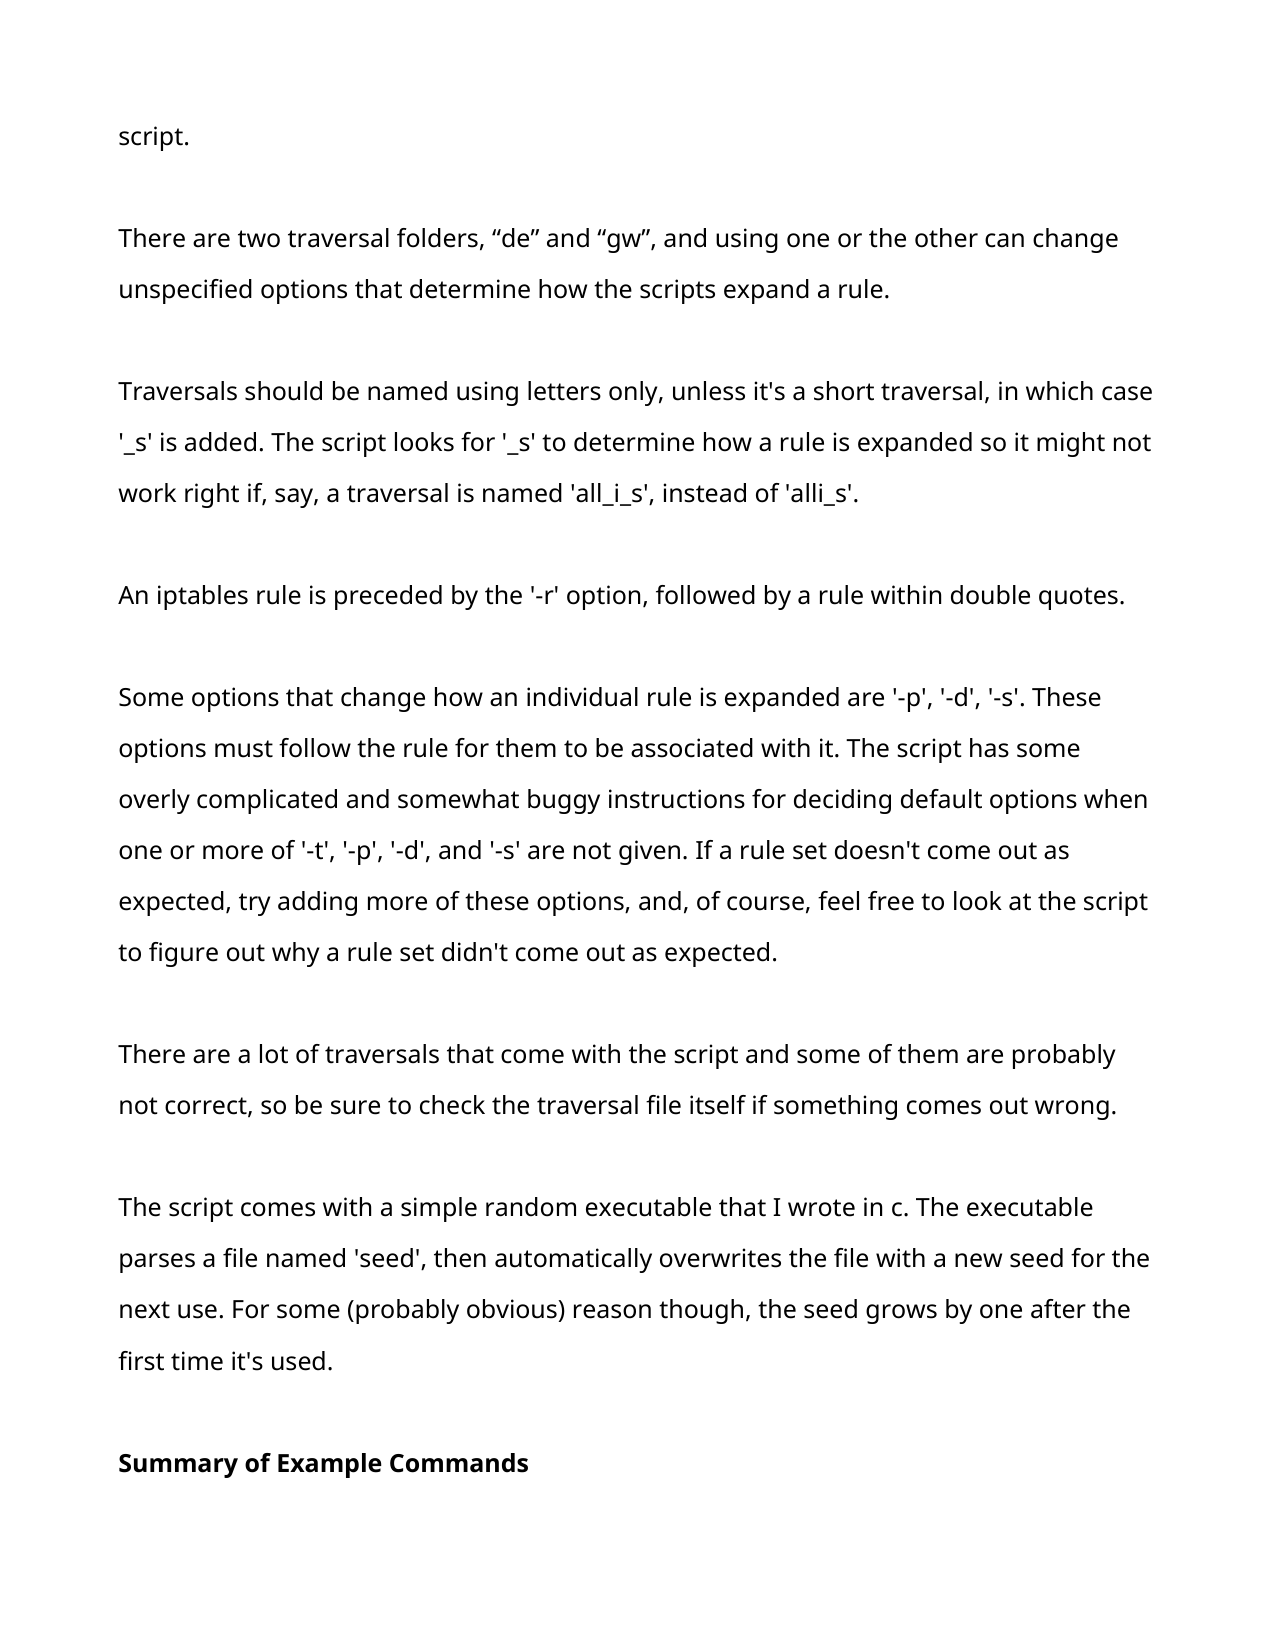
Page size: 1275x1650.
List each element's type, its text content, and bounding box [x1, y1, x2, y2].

text The script comes with a simple random executable that I wrote in c. The executable parses a file named 'seed', then automatically overwrites the file with a new seed for the next use. For some (probably obvious) reason though, the seed grows by one after the first time it's used. [118, 1190, 1157, 1377]
text Some options that change how an individual rule is expanded are '-p', '-d', '-s'. These options must follow the rule for them to be associated with it. The script has some overly complicated and somewhat buggy instructions for deciding default options when one or more of '-t', '-p', '-d', and '-s' are not given. If a rule set doesn't come out as expected, try adding more of these options, and, of course, feel free to look at the script to figure out why a rule set didn't come out as expected. [118, 679, 1157, 969]
text An iptables rule is preceded by the '-r' option, followed by a rule within double quotes. [118, 577, 1157, 612]
text Summary of Example Commands [118, 1445, 1157, 1479]
text Traversals should be named using letters only, unless it's a short traversal, in which case '_s' is added. The script looks for '_s' to determine how a rule is expanded so it might not work right if, say, a traversal is named 'all_i_s', instead of 'alli_s'. [118, 373, 1157, 509]
text There are a lot of traversals that come with the script and some of them are probably not correct, so be sure to check the traversal file itself if something comes out wrong. [118, 1037, 1157, 1122]
text script. [118, 118, 1157, 152]
text There are two traversal folders, “de” and “gw”, and using one or the other can change unspecified options that determine how the scripts expand a rule. [118, 220, 1157, 305]
